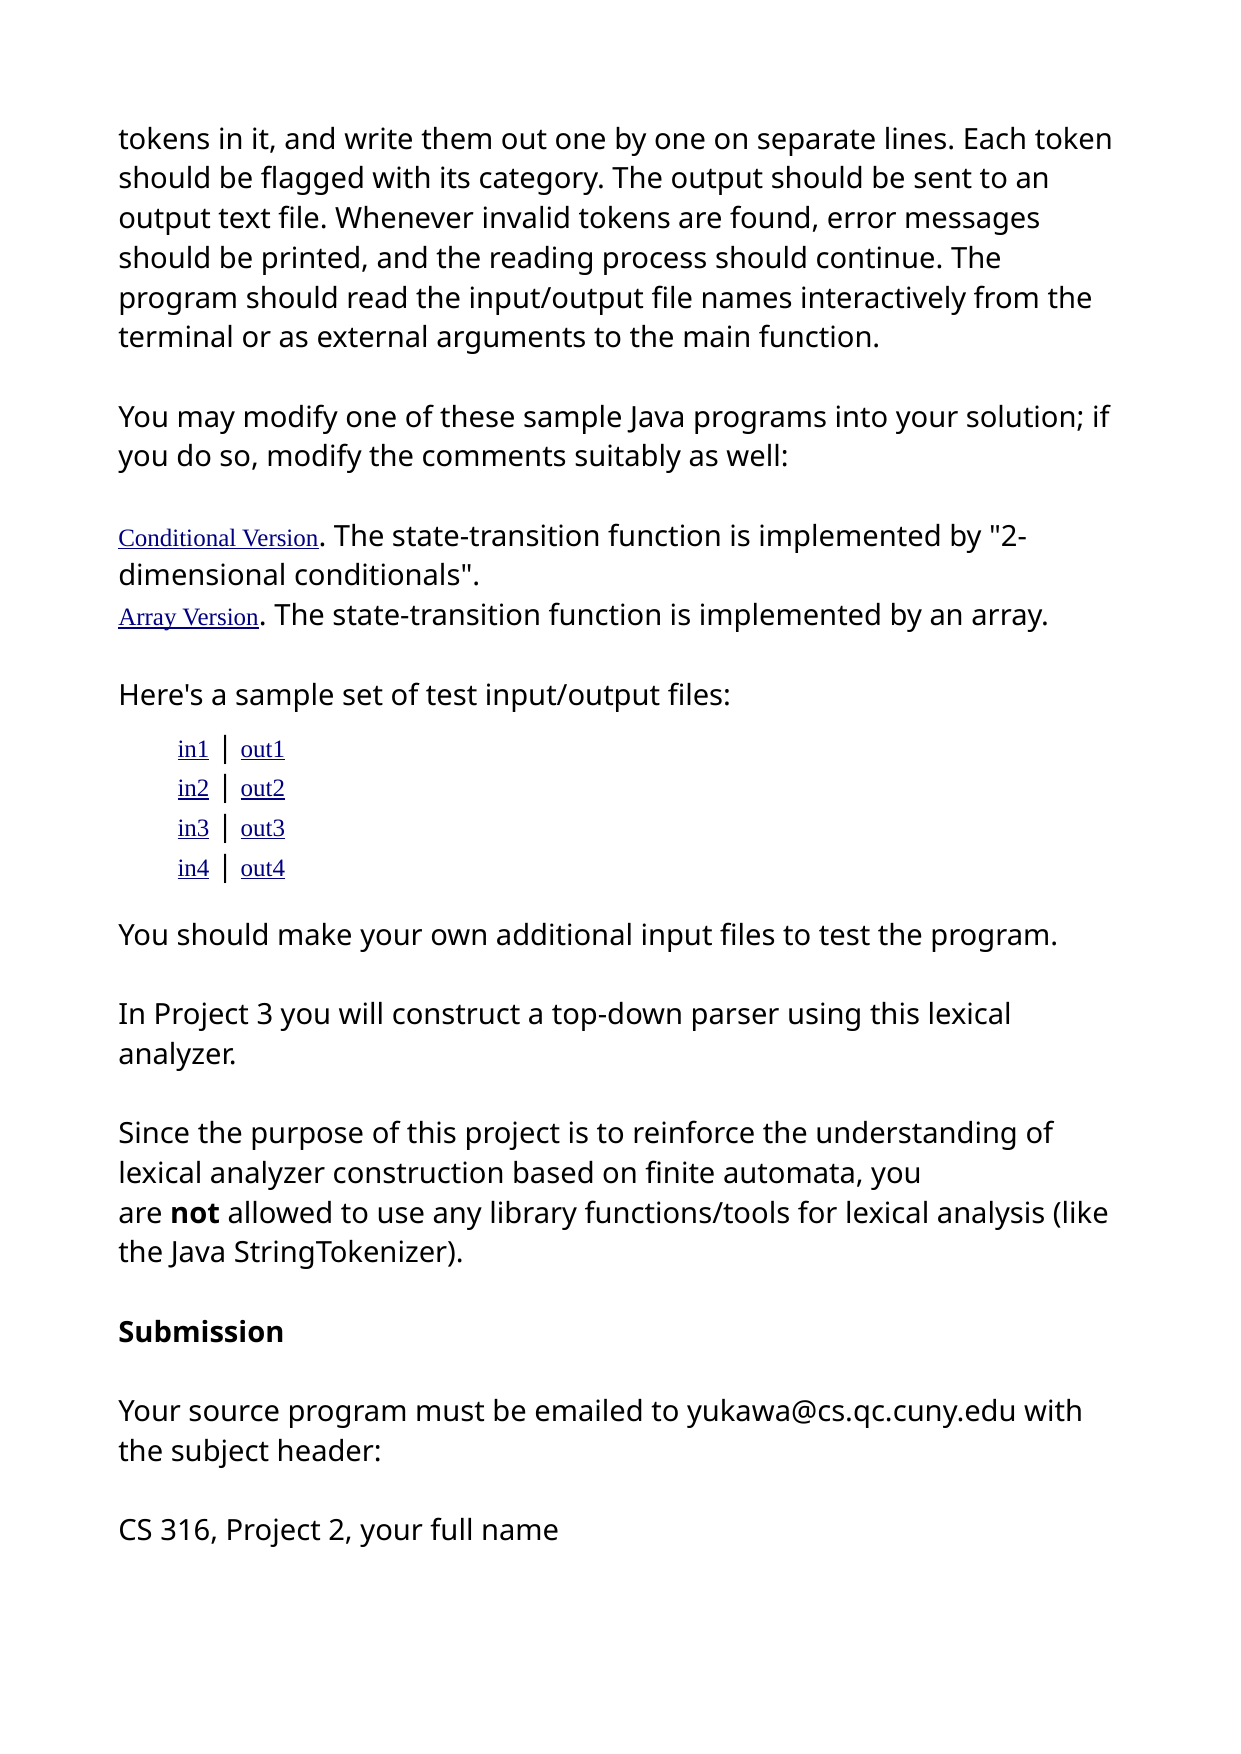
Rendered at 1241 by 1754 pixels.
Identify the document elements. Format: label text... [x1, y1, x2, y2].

text in1 | out1 in2 | out2 in3 | out3 in4 | out4 [177, 726, 1063, 885]
text You should make your own additional input files to test the program. In Project 3 you will construct a top-down parser using this lexical analyzer. Since the purpose of this project is to reinforce the understanding of lexical analyzer construction based on finite automata, you are not allowed to use any library functions/tools for lexical analysis (like the Java StringTokenizer). Submission Your source program must be emailed to yukawa@cs.qc.cuny.edu with the subject header: CS 316, Project 2, your full name [118, 914, 1122, 1589]
text tokens in it, and write them out one by one on separate lines. Each token should be flagged with its category. The output should be sent to an output text file. Whenever invalid tokens are found, error messages should be printed, and the reading process should continue. The program should read the input/output file names interactively from the terminal or as external arguments to the main function. You may modify one of these sample Java programs into your solution; if you do so, modify the comments suitably as well: Conditional Version. The state-transition function is implemented by "2-dimensional conditionals". Array Version. The state-transition function is implemented by an array. Here's a sample set of test input/output files: [118, 118, 1122, 713]
